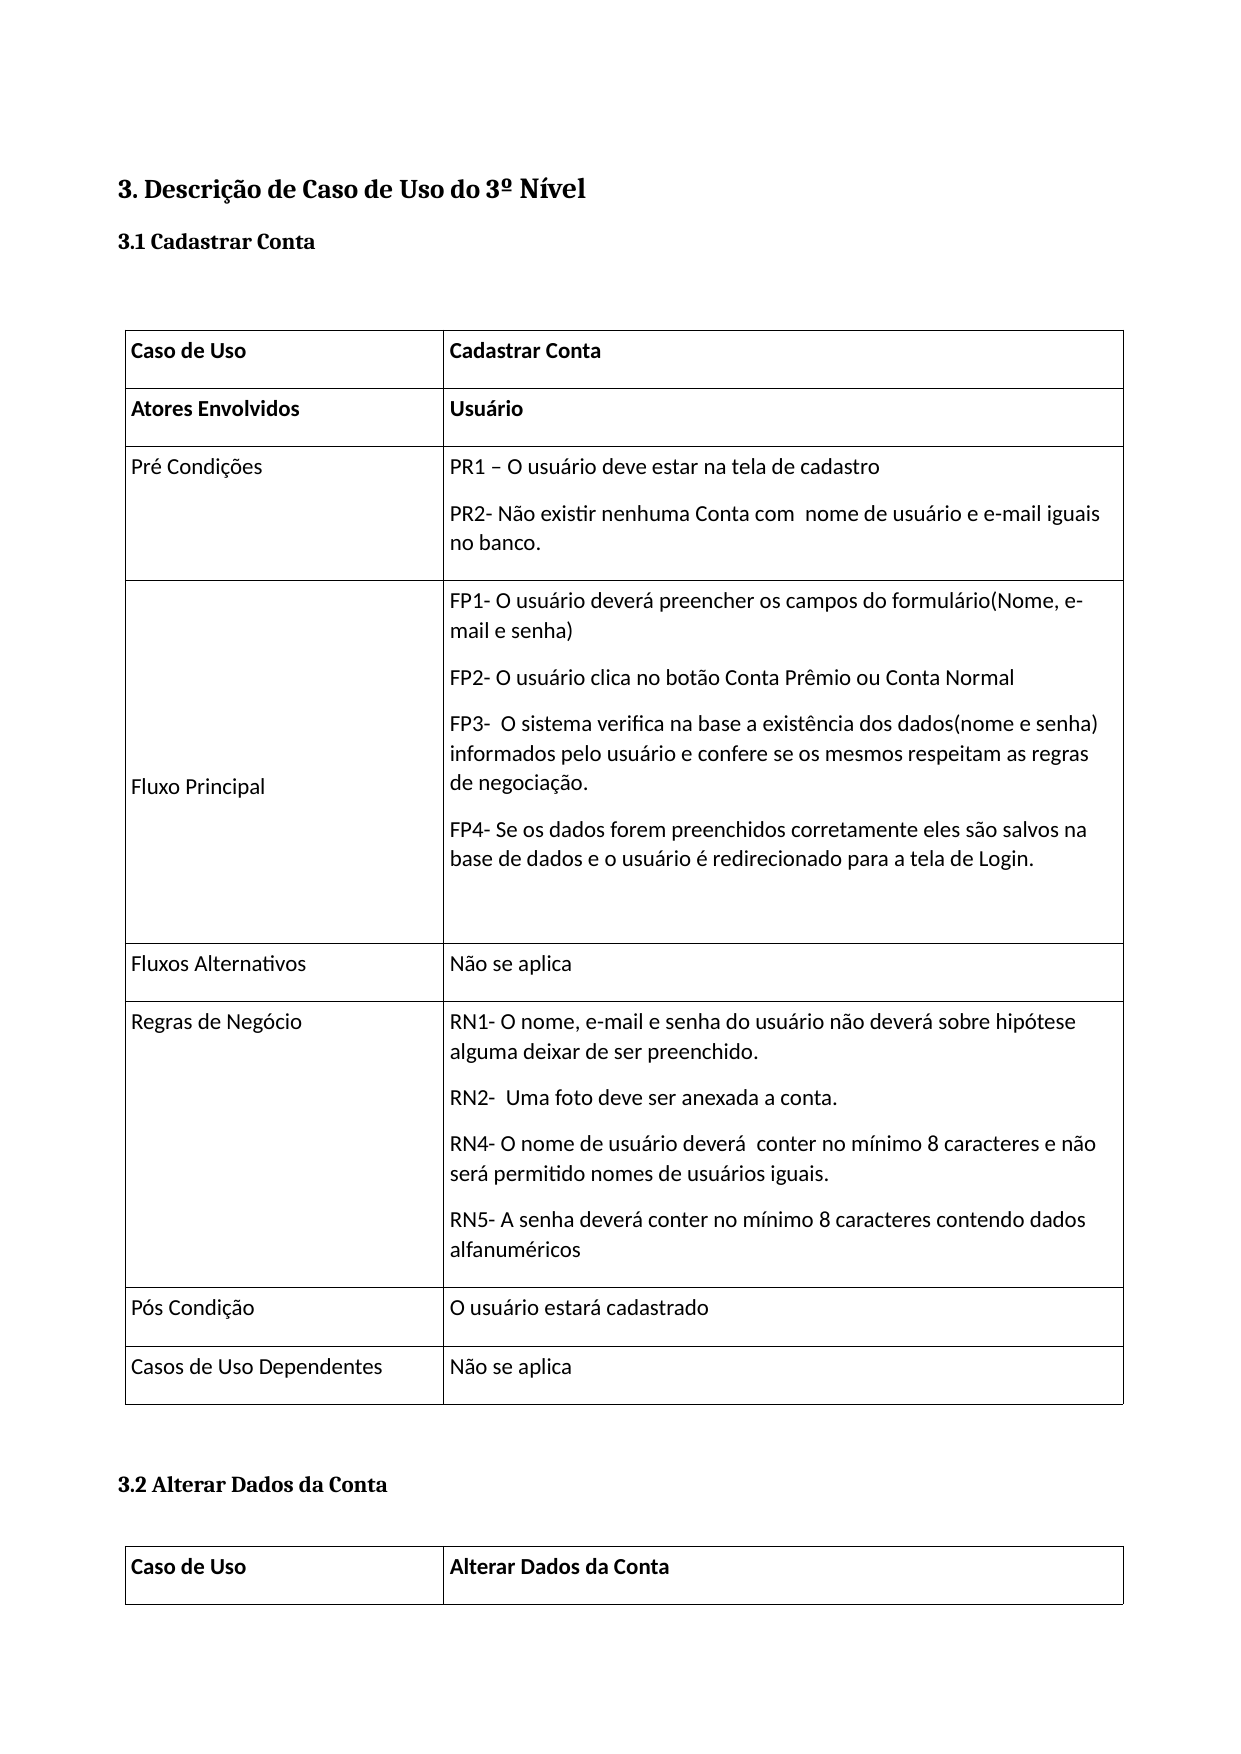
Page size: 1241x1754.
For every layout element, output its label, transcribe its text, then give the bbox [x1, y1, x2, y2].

table_header Caso de Uso [126, 331, 443, 388]
table_cell O usuário estará cadastrado [444, 1288, 1123, 1346]
table_cell Fluxo Principal [126, 581, 443, 943]
table_cell Fluxos Alternativos [126, 944, 443, 1001]
table_cell Pós Condição [126, 1288, 443, 1346]
table_cell Casos de Uso Dependentes [126, 1347, 443, 1404]
table_cell RN1- O nome, e-mail e senha do usuário não deverá sobre hipótese alguma deixar de ser preenchido. RN2- Uma foto deve ser anexada a conta. RN4- O nome de usuário deverá conter no mínimo 8 caracteres e não será permitido nomes de usuários iguais. RN5- A senha deverá conter no mínimo 8 caracteres contendo dados alfanuméricos [444, 1002, 1123, 1287]
table_cell PR1 – O usuário deve estar na tela de cadastro PR2- Não existir nenhuma Conta com nome de usuário e e-mail iguais no banco. [444, 447, 1123, 580]
table_cell Usuário [444, 389, 1123, 446]
table_cell Pré Condições [126, 447, 443, 580]
subtitle 3.2 Alterar Dados da Conta [118, 1471, 1122, 1498]
table_header Alterar Dados da Conta [444, 1547, 1123, 1604]
table_header Caso de Uso [126, 1547, 443, 1604]
table_cell Atores Envolvidos [126, 389, 443, 446]
table_cell Não se aplica [444, 1347, 1123, 1404]
table_cell Não se aplica [444, 944, 1123, 1001]
table_header Cadastrar Conta [444, 331, 1123, 388]
table_cell Regras de Negócio [126, 1002, 443, 1287]
subtitle 3. Descrição de Caso de Uso do 3º Nível [118, 172, 1122, 206]
table_cell FP1- O usuário deverá preencher os campos do formulário(Nome, e-mail e senha) FP2- O usuário clica no botão Conta Prêmio ou Conta Normal FP3- O sistema verifica na base a existência dos dados(nome e senha) informados pelo usuário e confere se os mesmos respeitam as regras de negociação. FP4- Se os dados forem preenchidos corretamente eles são salvos na base de dados e o usuário é redirecionado para a tela de Login. [444, 581, 1123, 943]
subtitle 3.1 Cadastrar Conta [118, 229, 1122, 255]
